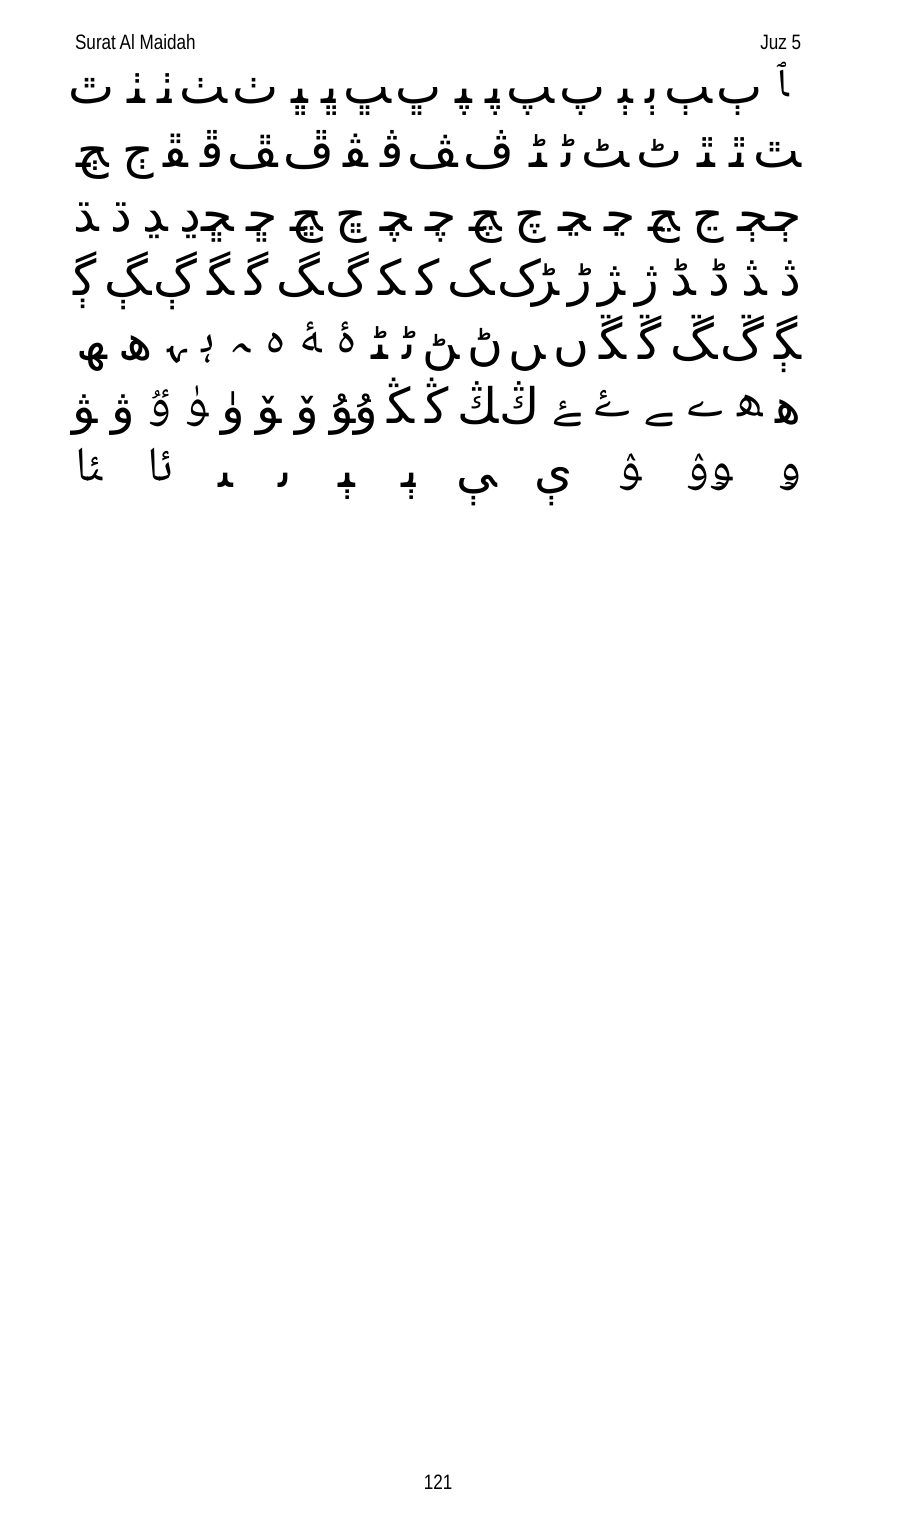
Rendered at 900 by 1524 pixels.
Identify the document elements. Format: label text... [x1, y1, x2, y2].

text ﭑ ﭒ ﭓ ﭔ ﭕ ﭖ ﭗ ﭘ ﭙ ﭚ ﭛ ﭜ ﭝ ﭞ ﭟ ﭠ ﭡ ﭢ ﭣ ﭤ ﭥ ﭦ ﭧ ﭨ ﭩ ﭪ ﭫ ﭬ ﭭ ﭮ ﭯ ﭰ ﭱ ﭲ ﭳ ﭴﭵ ﭶ ﭷ ﭸ ﭹ ﭺ ﭻ ﭼ ﭽ ﭾ ﭿ ﮀ ﮁﮂ ﮃ ﮄ ﮅ ﮆ ﮇ ﮈ ﮉ ﮊ ﮋ ﮌ ﮍﮎ ﮏ ﮐ ﮑ ﮒ ﮓ ﮔ ﮕ ﮖ ﮗ ﮘ ﮙ ﮚ ﮛ ﮜ ﮝ ﮞ ﮟ ﮠ ﮡ ﮢ ﮣ ﮤ ﮥ ﮦ ﮧ ﮨ ﮩ ﮪ ﮫ ﮬ ﮭ ﮮ ﮯ ﮰ ﮱ ﯓ ﯔ ﯕ ﯖ ﯗﯘ ﯙ ﯚ ﯛ ﯜ ﯝ ﯞ ﯟ ﯠ ﯡﯢ ﯣ ﯤ ﯥ ﯦ ﯧ ﯨ ﯩ ﯪ ﯫ [75, 60, 801, 507]
